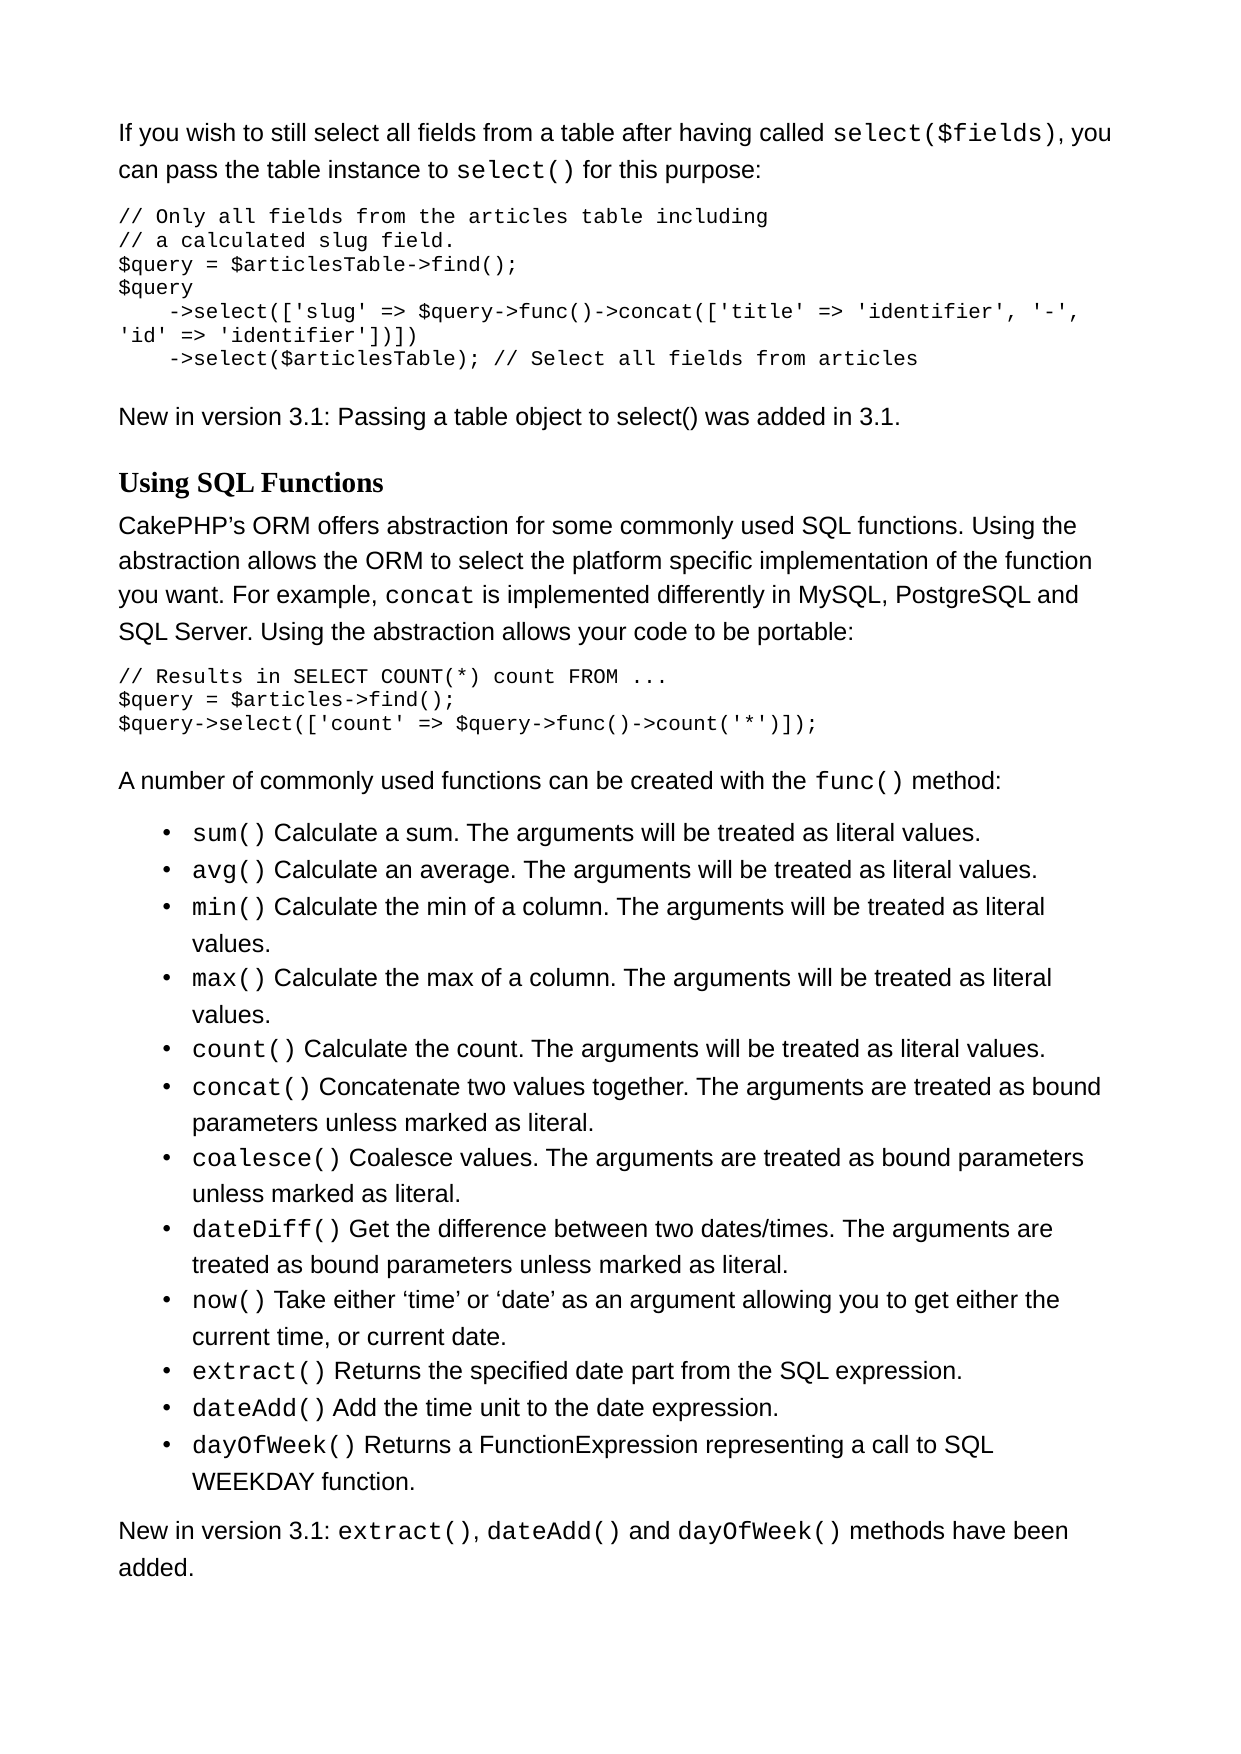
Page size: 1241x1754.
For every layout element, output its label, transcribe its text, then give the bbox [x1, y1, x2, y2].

list max() Calculate the max of a column. The arguments will be treated as literal values. [162, 963, 1122, 1029]
list dateDiff() Get the difference between two dates/times. The arguments are treated as bound parameters unless marked as literal. [162, 1214, 1122, 1279]
list extract() Returns the specified date part from the SQL expression. [162, 1356, 1122, 1387]
text $query = $articles->find(); [118, 689, 1122, 713]
list concat() Concatenate two values together. The arguments are treated as bound parameters unless marked as literal. [162, 1071, 1122, 1137]
text // Only all fields from the articles table including [118, 206, 1122, 230]
text CakePHP’s ORM offers abstraction for some commonly used SQL functions. Using the abstraction allows the ORM to select the platform specific implementation of the function you want. For example, concat is implemented differently in MySQL, PostgreSQL and SQL Server. Using the abstraction allows your code to be portable: [118, 511, 1122, 646]
text ->select($articlesTable); // Select all fields from articles [118, 348, 1122, 372]
list coalesce() Coalesce values. The arguments are treated as bound parameters unless marked as literal. [162, 1143, 1122, 1208]
text // Results in SELECT COUNT(*) count FROM ... [118, 666, 1122, 689]
subtitle Using SQL Functions [118, 465, 1122, 499]
text New in version 3.1: extract(), dateAdd() and dayOfWeek() methods have been added. [118, 1516, 1122, 1581]
text If you wish to still select all fields from a table after having called select($fields), you can pass the table instance to select() for this purpose: [118, 118, 1122, 186]
list count() Calculate the count. The arguments will be treated as literal values. [162, 1034, 1122, 1065]
text ->select(['slug' => $query->func()->concat(['title' => 'identifier', '-', 'id' => 'identifier'])]) [118, 301, 1122, 348]
list sum() Calculate a sum. The arguments will be treated as literal values. [162, 818, 1122, 849]
list dateAdd() Add the time unit to the date expression. [162, 1393, 1122, 1424]
text $query [118, 277, 1122, 301]
text // a calculated slug field. [118, 230, 1122, 254]
text A number of commonly used functions can be created with the func() method: [118, 766, 1122, 797]
list min() Calculate the min of a column. The arguments will be treated as literal values. [162, 892, 1122, 957]
text New in version 3.1: Passing a table object to select() was added in 3.1. [118, 401, 1122, 430]
list avg() Calculate an average. The arguments will be treated as literal values. [162, 855, 1122, 886]
text $query->select(['count' => $query->func()->count('*')]); [118, 713, 1122, 737]
list dayOfWeek() Returns a FunctionExpression representing a call to SQL WEEKDAY function. [162, 1430, 1122, 1496]
list now() Take either ‘time’ or ‘date’ as an argument allowing you to get either the current time, or current date. [162, 1285, 1122, 1350]
text $query = $articlesTable->find(); [118, 254, 1122, 277]
